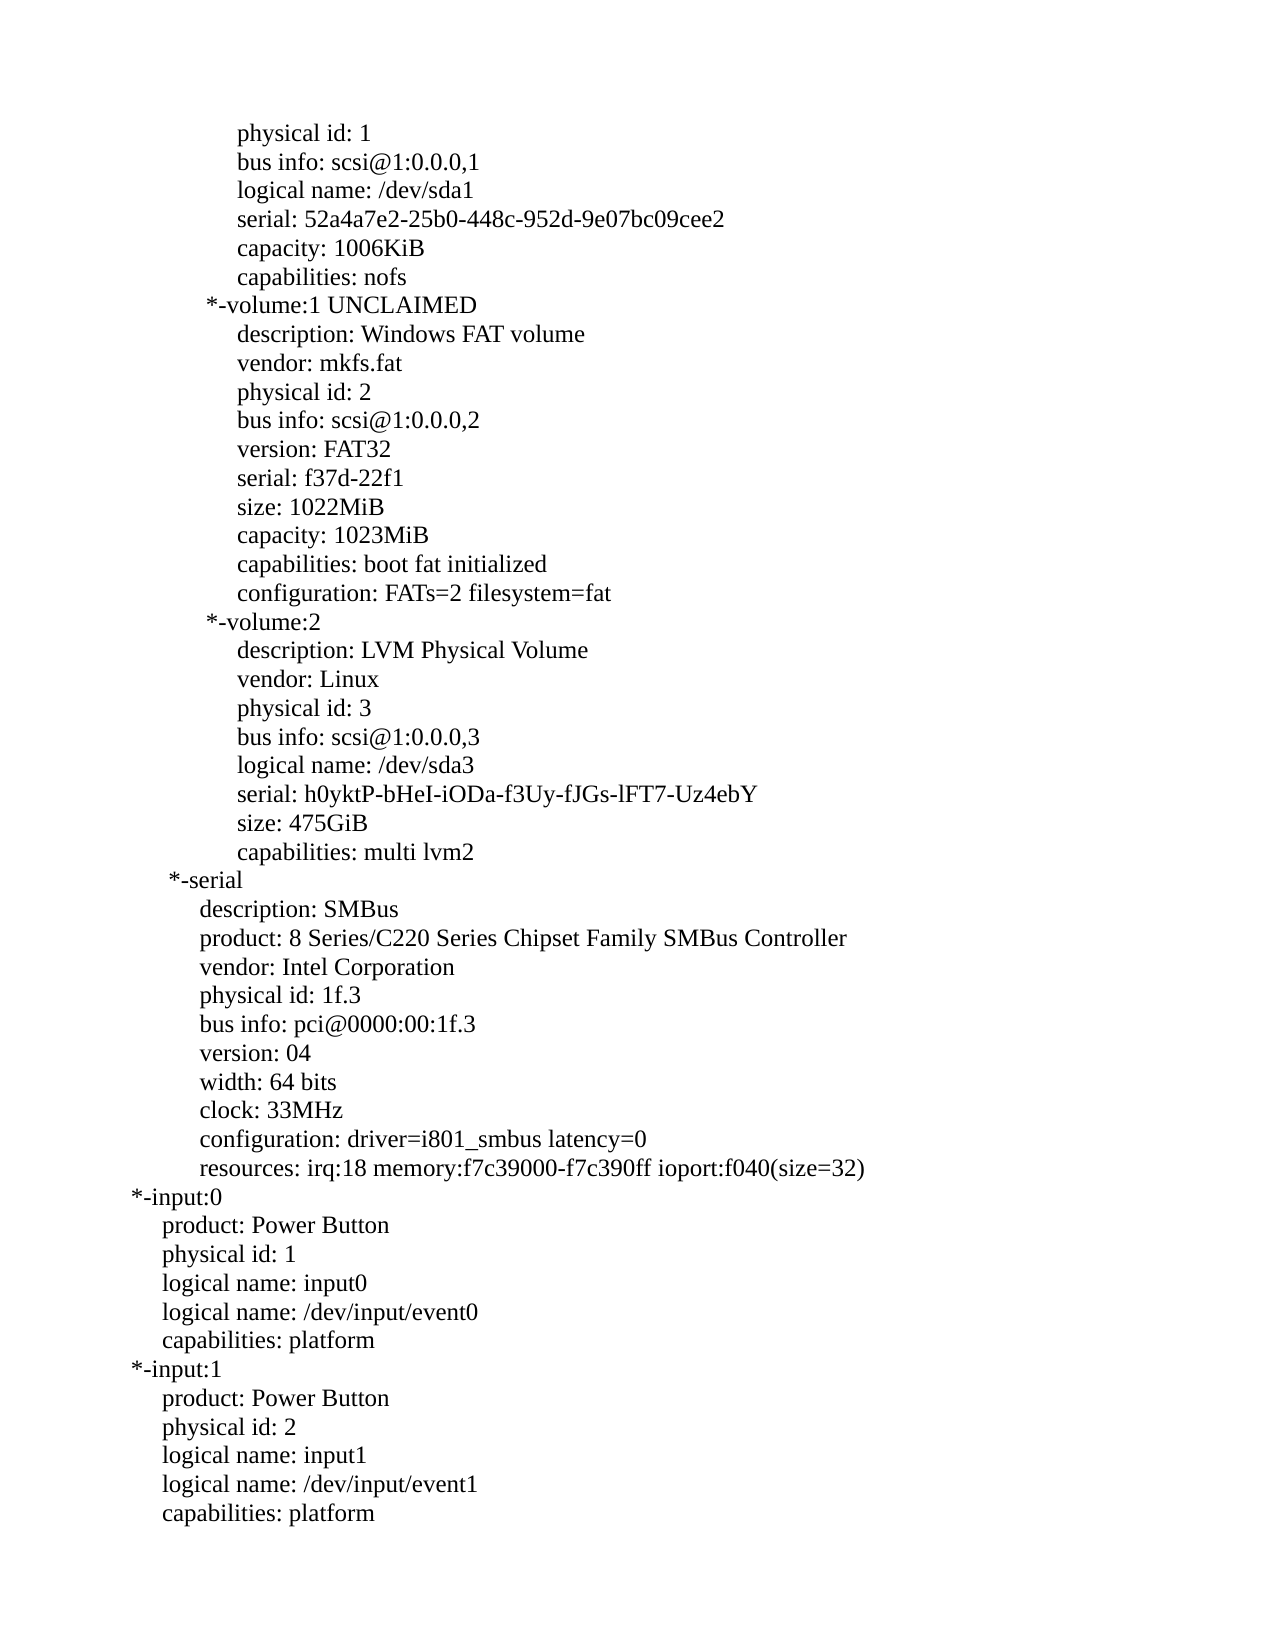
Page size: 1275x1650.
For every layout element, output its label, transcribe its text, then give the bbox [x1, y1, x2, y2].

text description: LVM Physical Volume [118, 636, 1157, 664]
text physical id: 1 [118, 118, 1157, 147]
text logical name: /dev/sda3 [118, 751, 1157, 779]
text product: Power Button [118, 1211, 1157, 1239]
text bus info: scsi@1:0.0.0,3 [118, 722, 1157, 751]
text version: 04 [118, 1038, 1157, 1067]
text capabilities: platform [118, 1326, 1157, 1354]
text bus info: scsi@1:0.0.0,2 [118, 406, 1157, 434]
text logical name: input0 [118, 1268, 1157, 1297]
text capabilities: nofs [118, 262, 1157, 291]
text serial: h0yktP-bHeI-iODa-f3Uy-fJGs-lFT7-Uz4ebY [118, 779, 1157, 808]
text *-serial [118, 866, 1157, 894]
text serial: f37d-22f1 [118, 463, 1157, 492]
text logical name: /dev/input/event0 [118, 1297, 1157, 1326]
text physical id: 1f.3 [118, 981, 1157, 1009]
text vendor: Linux [118, 664, 1157, 693]
text physical id: 1 [118, 1239, 1157, 1268]
text configuration: driver=i801_smbus latency=0 [118, 1124, 1157, 1153]
text *-input:0 [118, 1182, 1157, 1211]
text description: SMBus [118, 894, 1157, 923]
text version: FAT32 [118, 434, 1157, 463]
text physical id: 2 [118, 377, 1157, 406]
text logical name: input1 [118, 1441, 1157, 1469]
text product: 8 Series/C220 Series Chipset Family SMBus Controller [118, 923, 1157, 952]
text capacity: 1023MiB [118, 521, 1157, 549]
text clock: 33MHz [118, 1096, 1157, 1124]
text *-input:1 [118, 1354, 1157, 1383]
text physical id: 3 [118, 693, 1157, 722]
text logical name: /dev/sda1 [118, 176, 1157, 204]
text capabilities: boot fat initialized [118, 549, 1157, 578]
text product: Power Button [118, 1383, 1157, 1412]
text resources: irq:18 memory:f7c39000-f7c390ff ioport:f040(size=32) [118, 1153, 1157, 1182]
text physical id: 2 [118, 1412, 1157, 1441]
text vendor: Intel Corporation [118, 952, 1157, 981]
text configuration: FATs=2 filesystem=fat [118, 578, 1157, 607]
text logical name: /dev/input/event1 [118, 1469, 1157, 1498]
text size: 1022MiB [118, 492, 1157, 521]
text width: 64 bits [118, 1067, 1157, 1096]
text *-volume:1 UNCLAIMED [118, 291, 1157, 319]
text vendor: mkfs.fat [118, 348, 1157, 377]
text serial: 52a4a7e2-25b0-448c-952d-9e07bc09cee2 [118, 204, 1157, 233]
text capabilities: multi lvm2 [118, 837, 1157, 866]
text *-volume:2 [118, 607, 1157, 636]
text bus info: scsi@1:0.0.0,1 [118, 147, 1157, 176]
text description: Windows FAT volume [118, 319, 1157, 348]
text capacity: 1006KiB [118, 233, 1157, 262]
text bus info: pci@0000:00:1f.3 [118, 1009, 1157, 1038]
text capabilities: platform [118, 1498, 1157, 1527]
text size: 475GiB [118, 808, 1157, 837]
